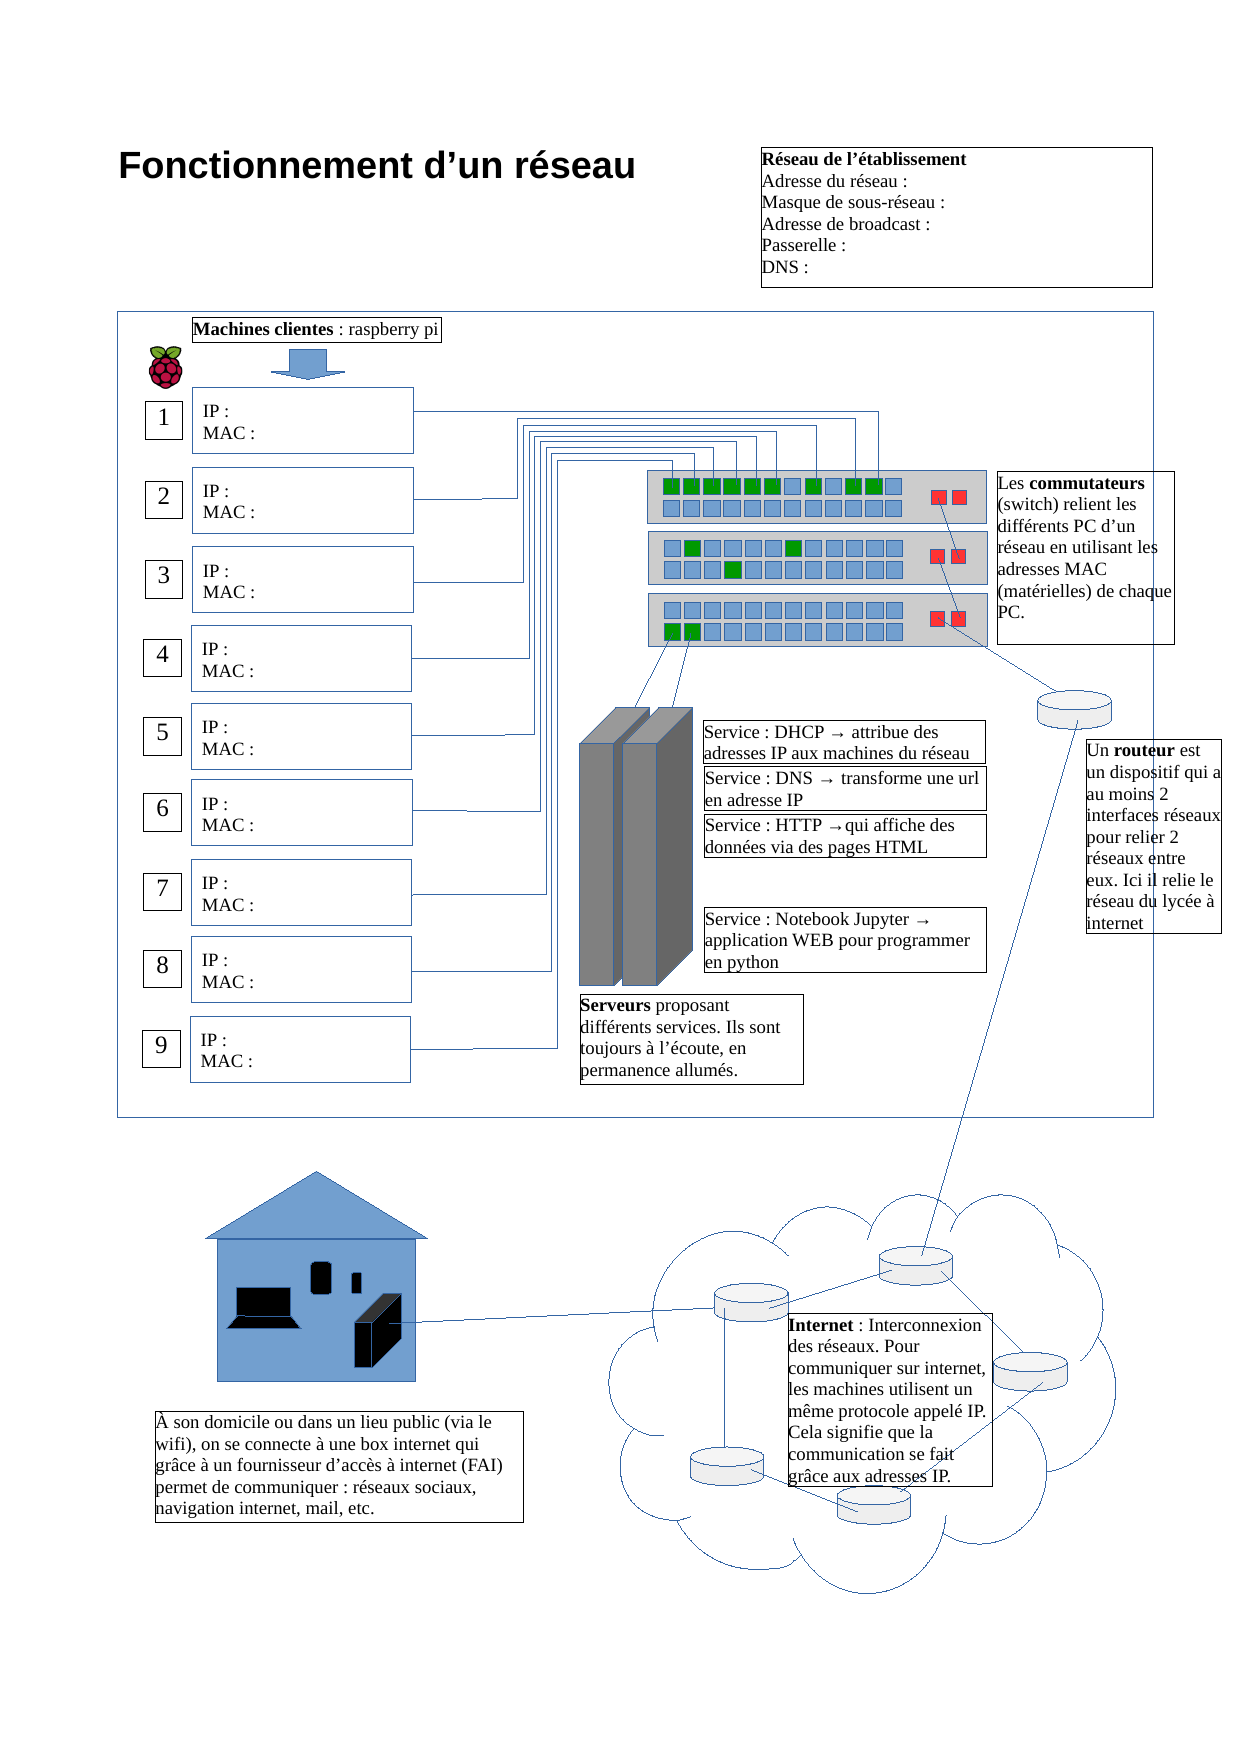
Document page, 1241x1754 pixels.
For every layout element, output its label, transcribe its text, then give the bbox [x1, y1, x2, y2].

subtitle Fonctionnement d’un réseau [118, 143, 1122, 187]
picture [148, 346, 183, 389]
